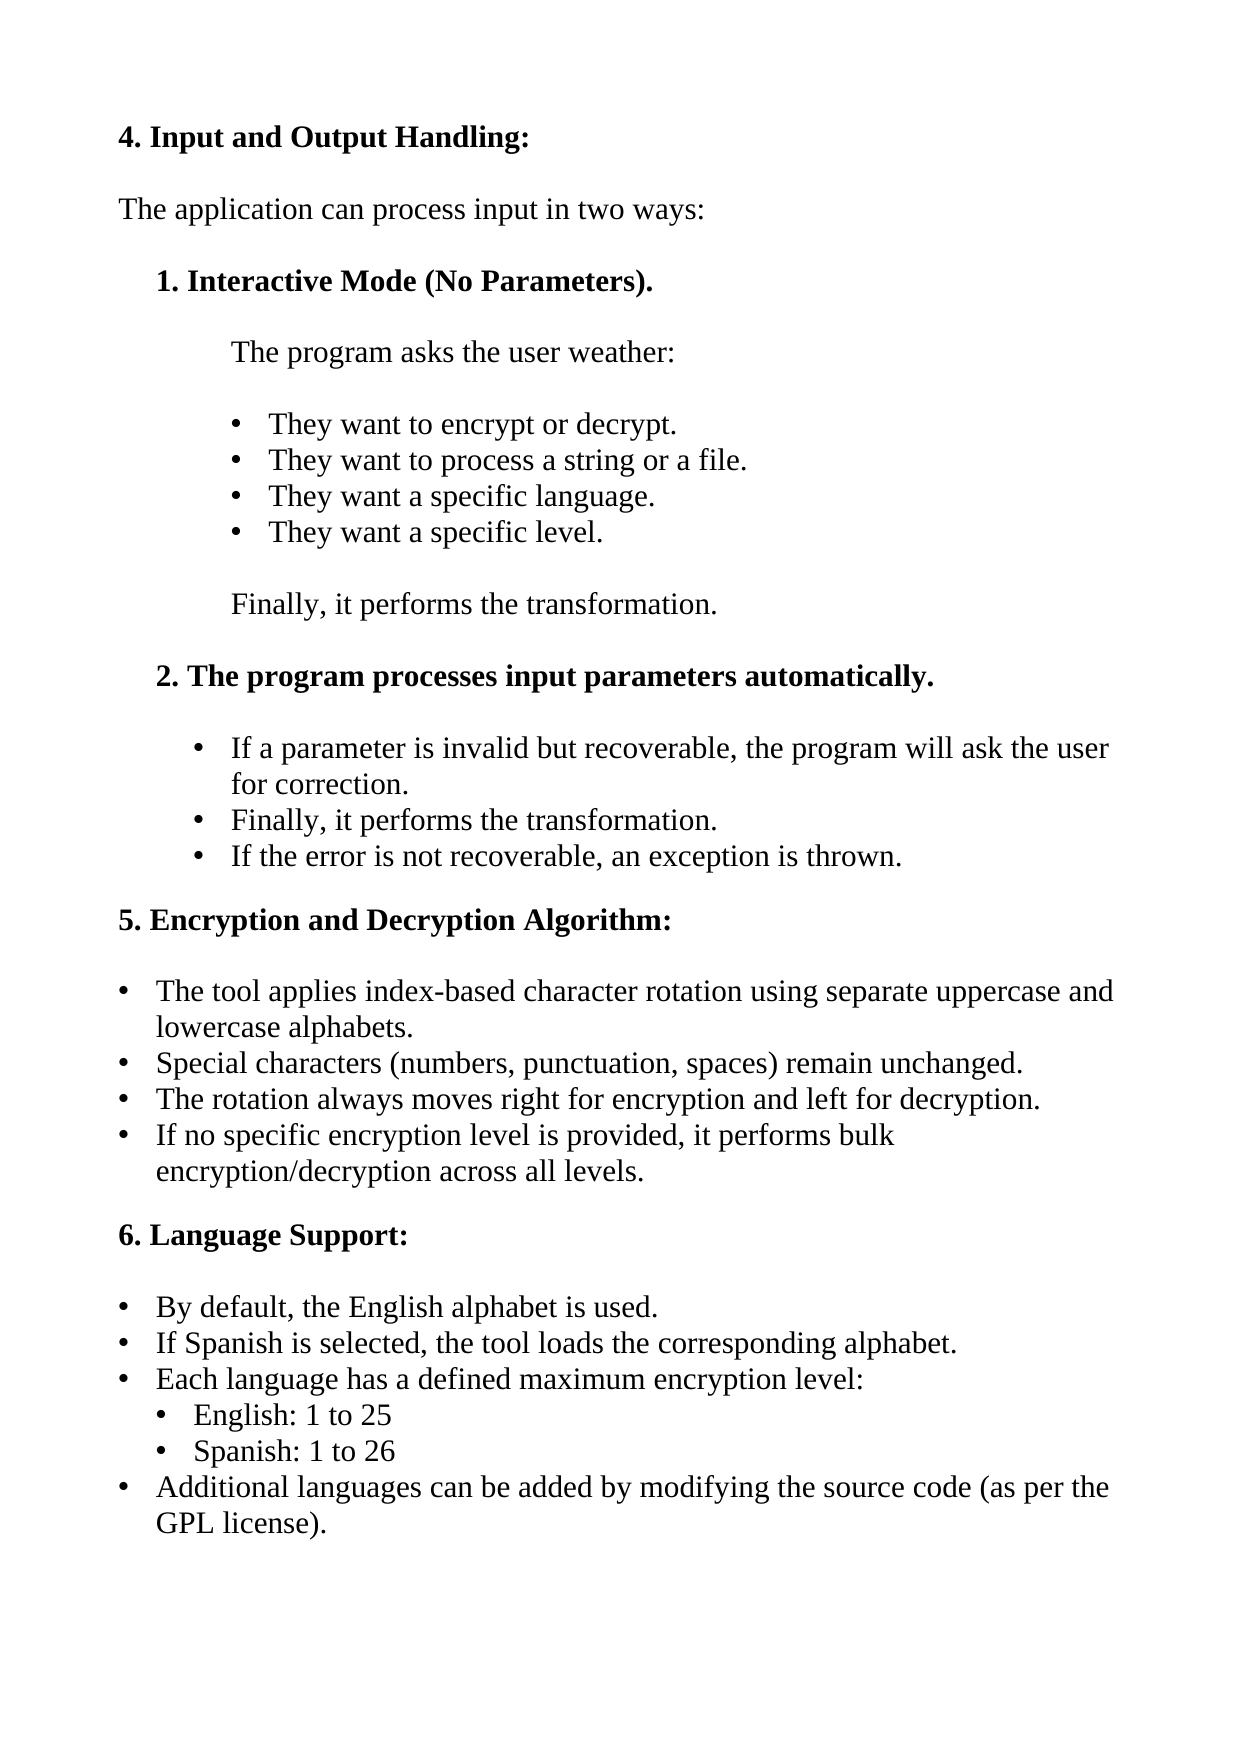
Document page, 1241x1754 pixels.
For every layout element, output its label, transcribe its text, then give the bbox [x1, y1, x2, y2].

list If the error is not recoverable, an exception is thrown. [193, 837, 1122, 873]
list Spanish: 1 to 26 [156, 1432, 1122, 1468]
text The application can process input in two ways: [118, 190, 1122, 226]
list They want to encrypt or decrypt. [231, 406, 1122, 442]
list Each language has a defined maximum encryption level: [118, 1360, 1122, 1396]
text 1. Interactive Mode (No Parameters). [156, 262, 1122, 298]
text Finally, it performs the transformation. [231, 585, 1122, 621]
list Additional languages can be added by modifying the source code (as per the GPL license). [118, 1468, 1122, 1540]
text 2. The program processes input parameters automatically. [156, 657, 1122, 693]
list They want to process a string or a file. [231, 442, 1122, 477]
list The rotation always moves right for encryption and left for decryption. [118, 1081, 1122, 1116]
list The tool applies index-based character rotation using separate uppercase and lowercase alphabets. [118, 973, 1122, 1044]
text The program asks the user weather: [231, 334, 1122, 370]
list If Spanish is selected, the tool loads the corresponding alphabet. [118, 1324, 1122, 1360]
list English: 1 to 25 [156, 1396, 1122, 1432]
list They want a specific level. [231, 513, 1122, 549]
list By default, the English alphabet is used. [118, 1288, 1122, 1324]
list If a parameter is invalid but recoverable, the program will ask the user for correction. [193, 729, 1122, 801]
list They want a specific language. [231, 477, 1122, 513]
text 6. Language Support: [118, 1216, 1122, 1252]
list Finally, it performs the transformation. [193, 801, 1122, 837]
list Special characters (numbers, punctuation, spaces) remain unchanged. [118, 1044, 1122, 1081]
text 4. Input and Output Handling: [118, 118, 1122, 154]
list If no specific encryption level is provided, it performs bulk encryption/decryption across all levels. [118, 1116, 1122, 1188]
text 5. Encryption and Decryption Algorithm: [118, 901, 1122, 937]
